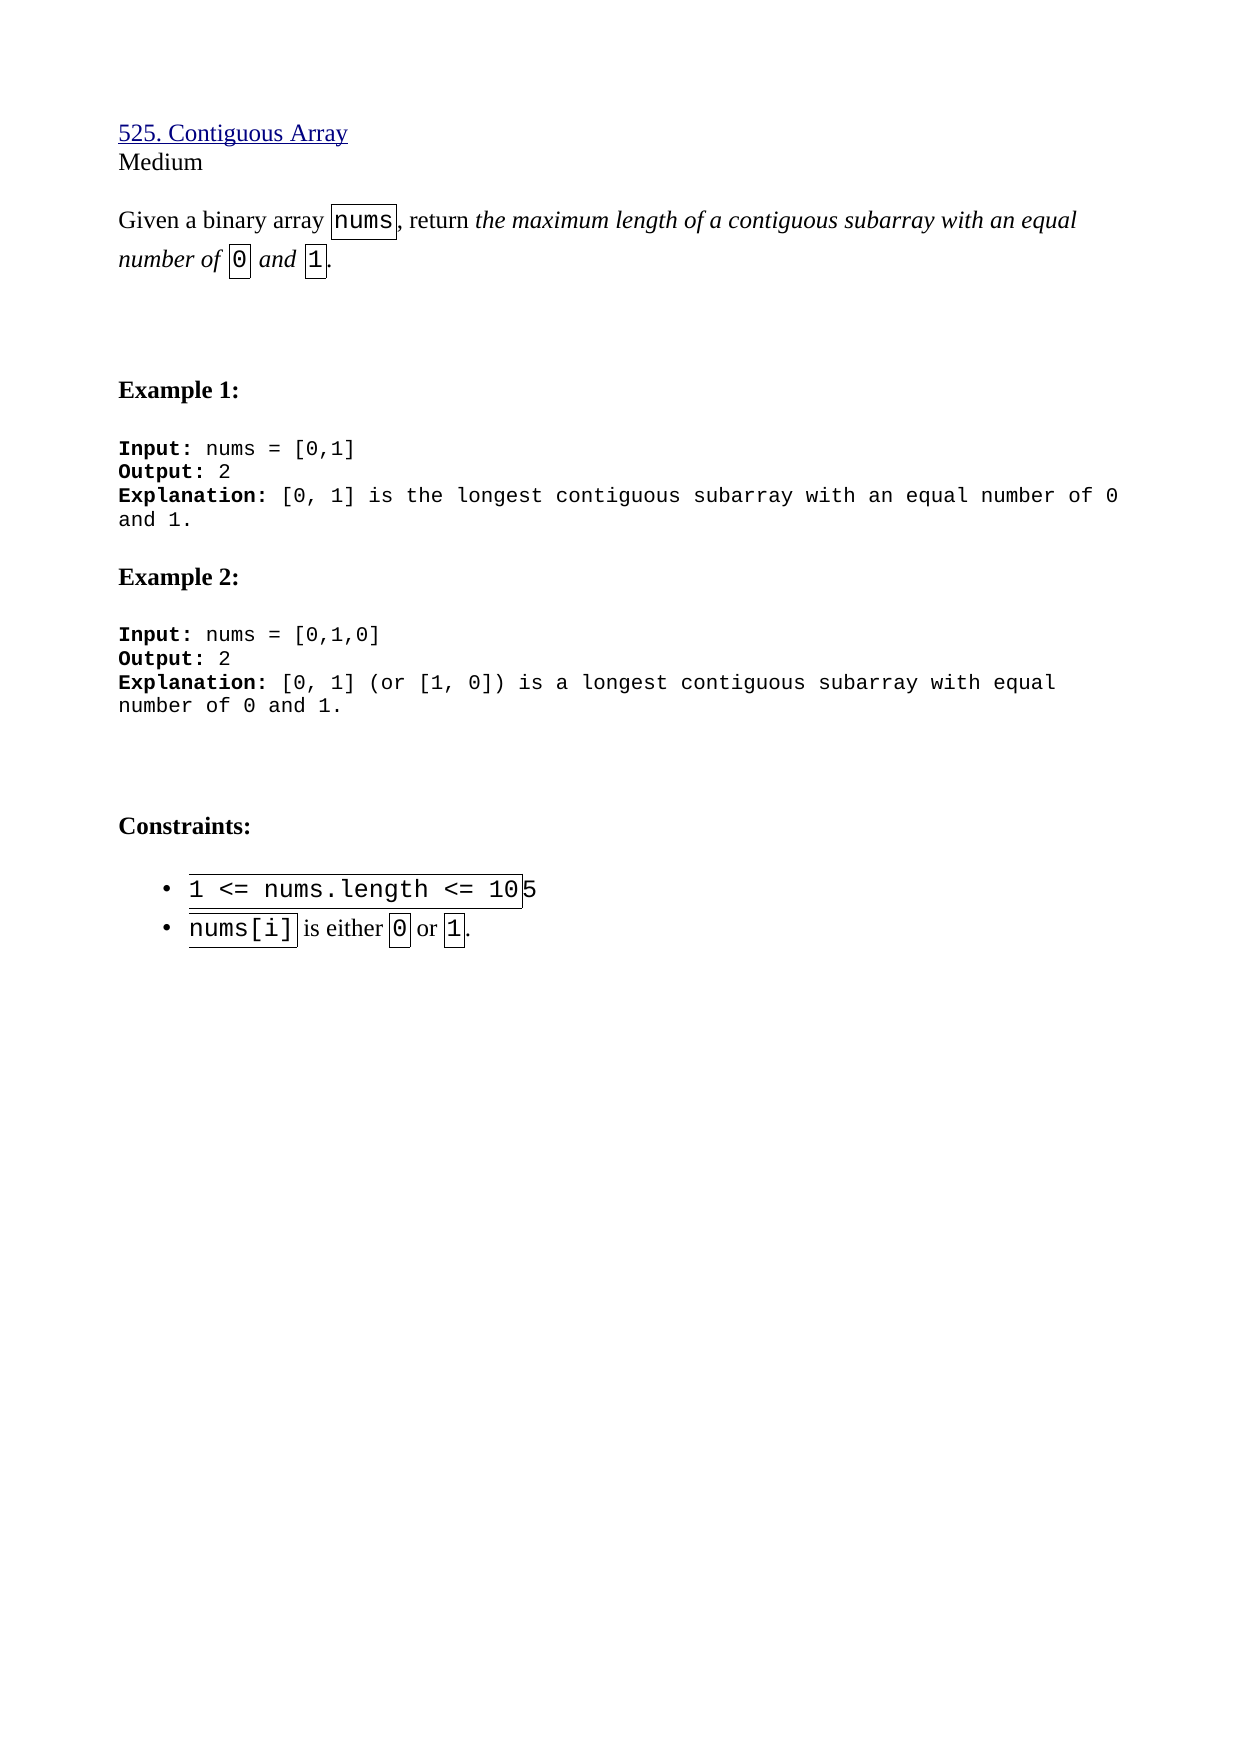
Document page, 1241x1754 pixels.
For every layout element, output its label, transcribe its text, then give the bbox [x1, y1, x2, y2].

text Explanation: [0, 1] is the longest contiguous subarray with an equal number of 0 and 1. [118, 485, 1122, 532]
list nums[i] is either 0 or 1. [298, 913, 389, 947]
text Output: 2 [118, 648, 1122, 672]
list nums[i] is either 0 or 1. [390, 914, 410, 947]
text Explanation: [0, 1] (or [1, 0]) is a longest contiguous subarray with equal number of 0 and 1. [118, 672, 1122, 719]
text Input: nums = [0,1,0] [118, 624, 1122, 648]
list nums[i] is either 0 or 1. [465, 913, 1122, 947]
text Medium [118, 147, 1122, 176]
text Output: 2 [118, 461, 1122, 485]
list nums[i] is either 0 or 1. [162, 913, 297, 947]
text Example 2: [118, 562, 1122, 591]
list 1 <= nums.length <= 105 [523, 873, 1122, 908]
text Input: nums = [0,1] [118, 438, 1122, 461]
text Constraints: [118, 811, 1122, 840]
list nums[i] is either 0 or 1. [445, 914, 464, 947]
text Given a binary array nums, return the maximum length of a contiguous subarray with an equal number of 0 and 1. [118, 204, 1122, 278]
text 525. Contiguous Array [118, 118, 1122, 147]
list 1 <= nums.length <= 105 [162, 873, 522, 908]
text Example 1: [118, 375, 1122, 404]
list nums[i] is either 0 or 1. [411, 913, 444, 947]
